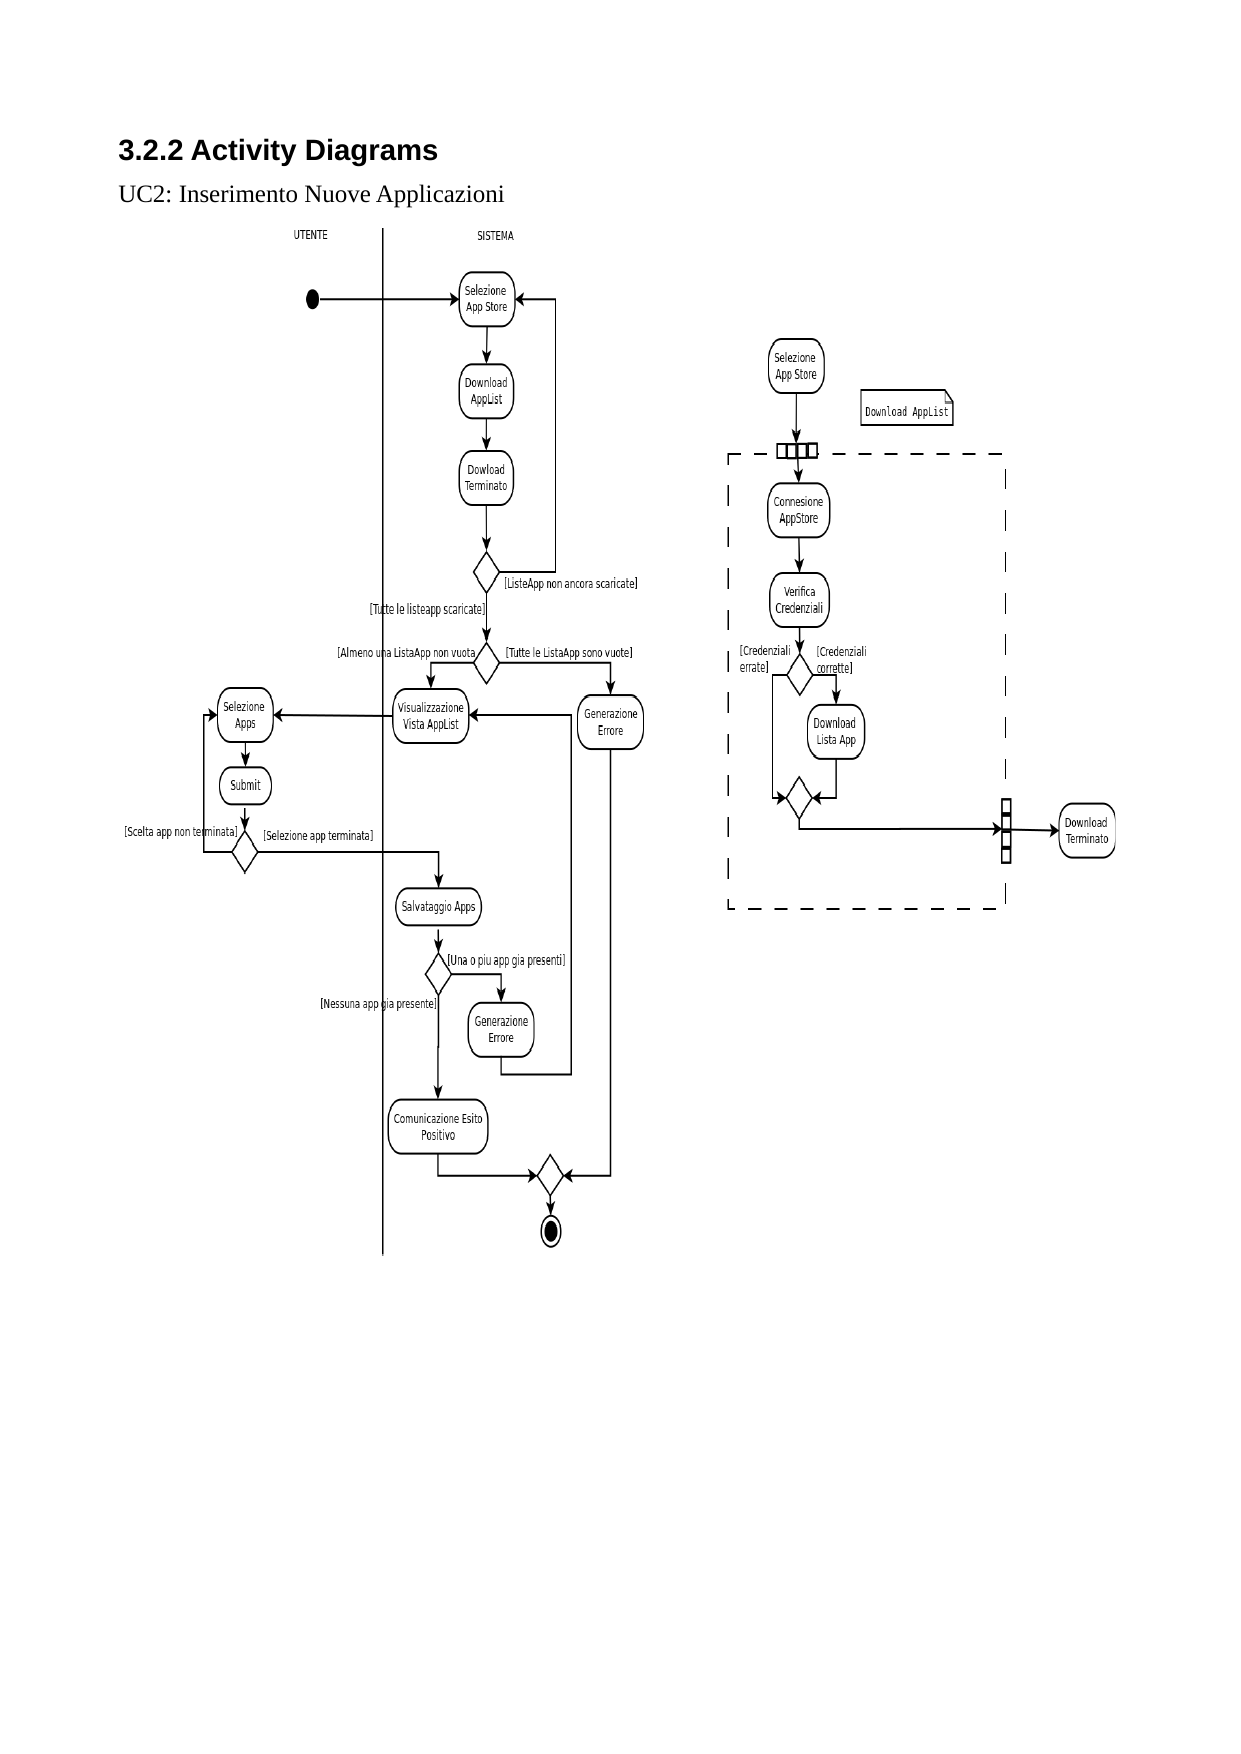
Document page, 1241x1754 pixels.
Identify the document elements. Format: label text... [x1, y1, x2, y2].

text UC2: Inserimento Nuove Applicazioni [118, 179, 1122, 208]
picture [125, 228, 1116, 1256]
subtitle 3.2.2 Activity Diagrams [118, 133, 1122, 166]
